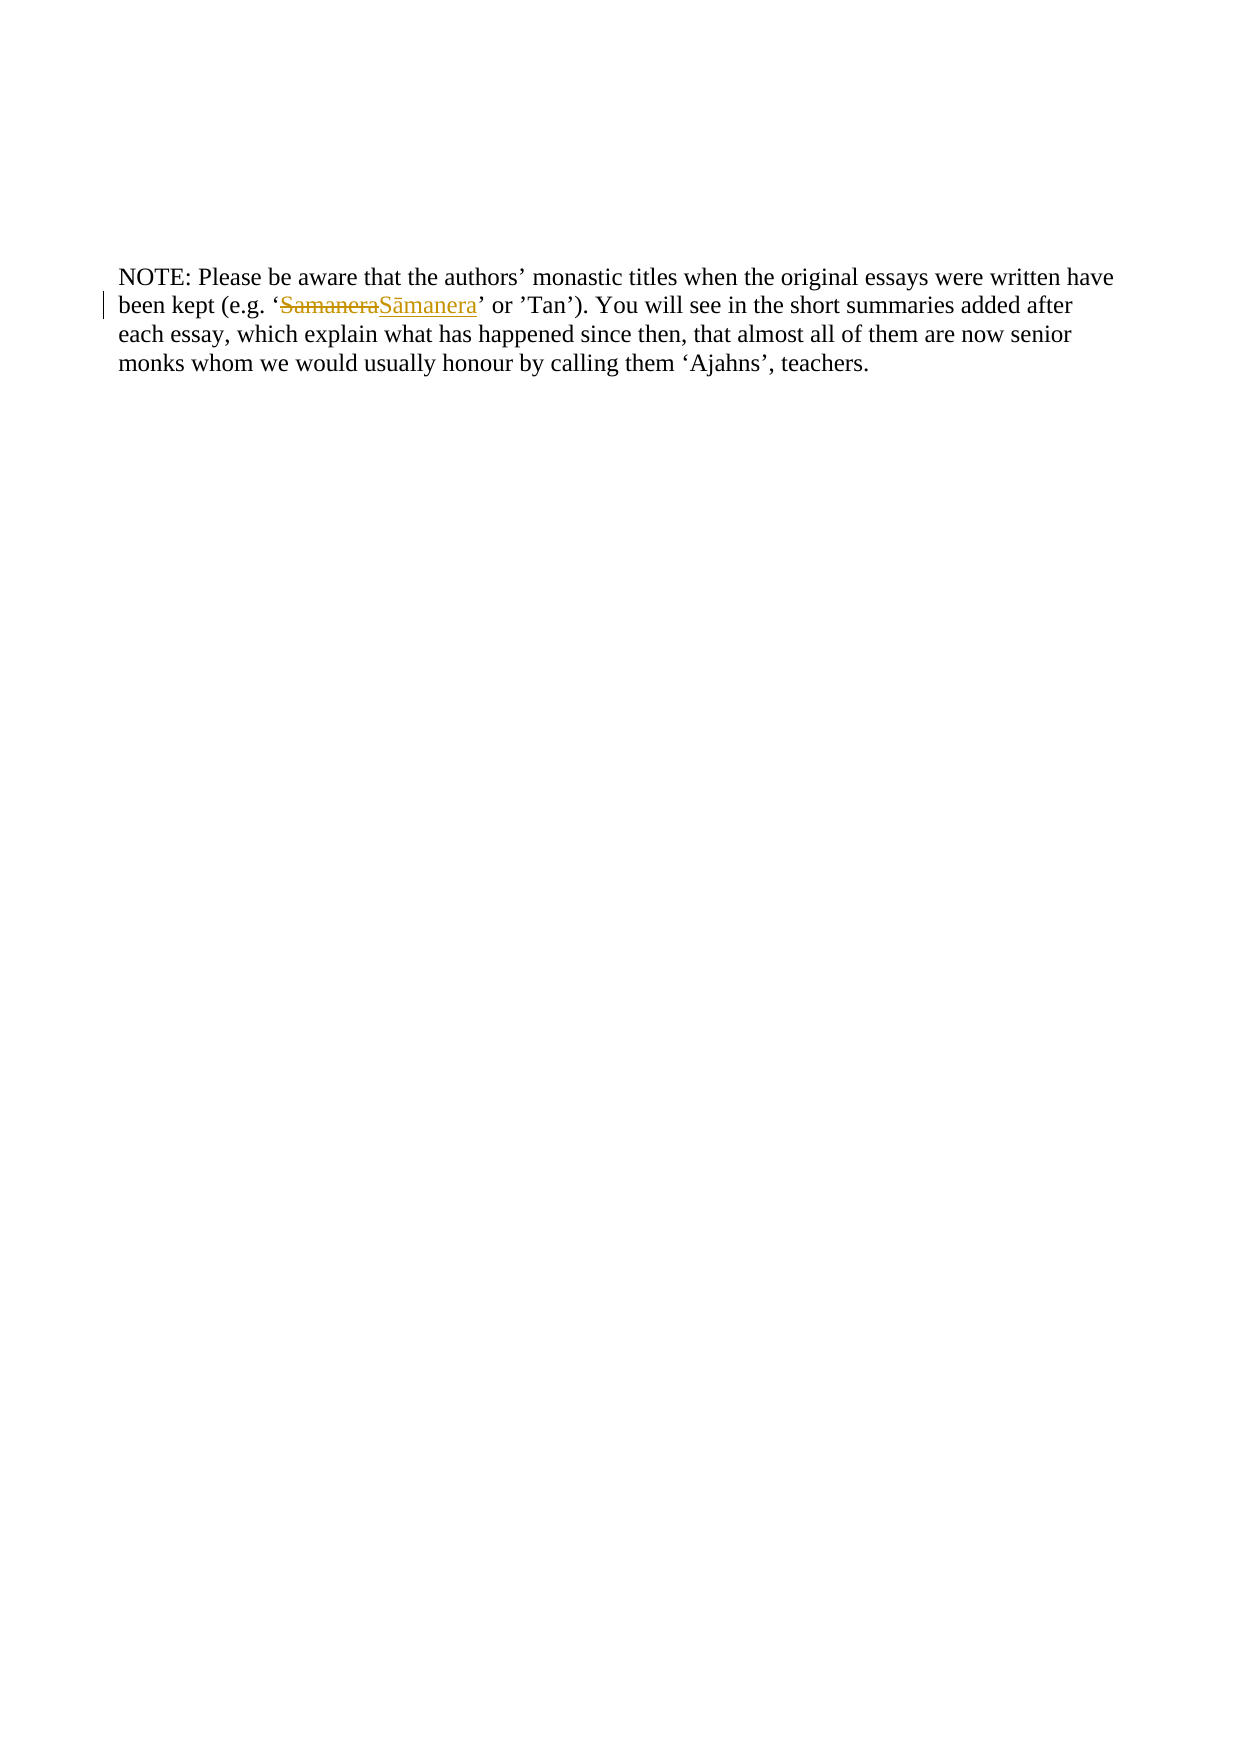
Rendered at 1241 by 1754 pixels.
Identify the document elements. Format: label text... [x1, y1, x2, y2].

text NOTE: Please be aware that the authors’ monastic titles when the original essays were written have been kept (e.g. ‘Sāmanera‎’ or ’Tan’). You will see in the short summaries added after each essay, which explain what has happened since then, that almost all of them are now senior monks whom we would usually honour by calling them ‘Ajahns’, teachers. [118, 262, 1122, 377]
